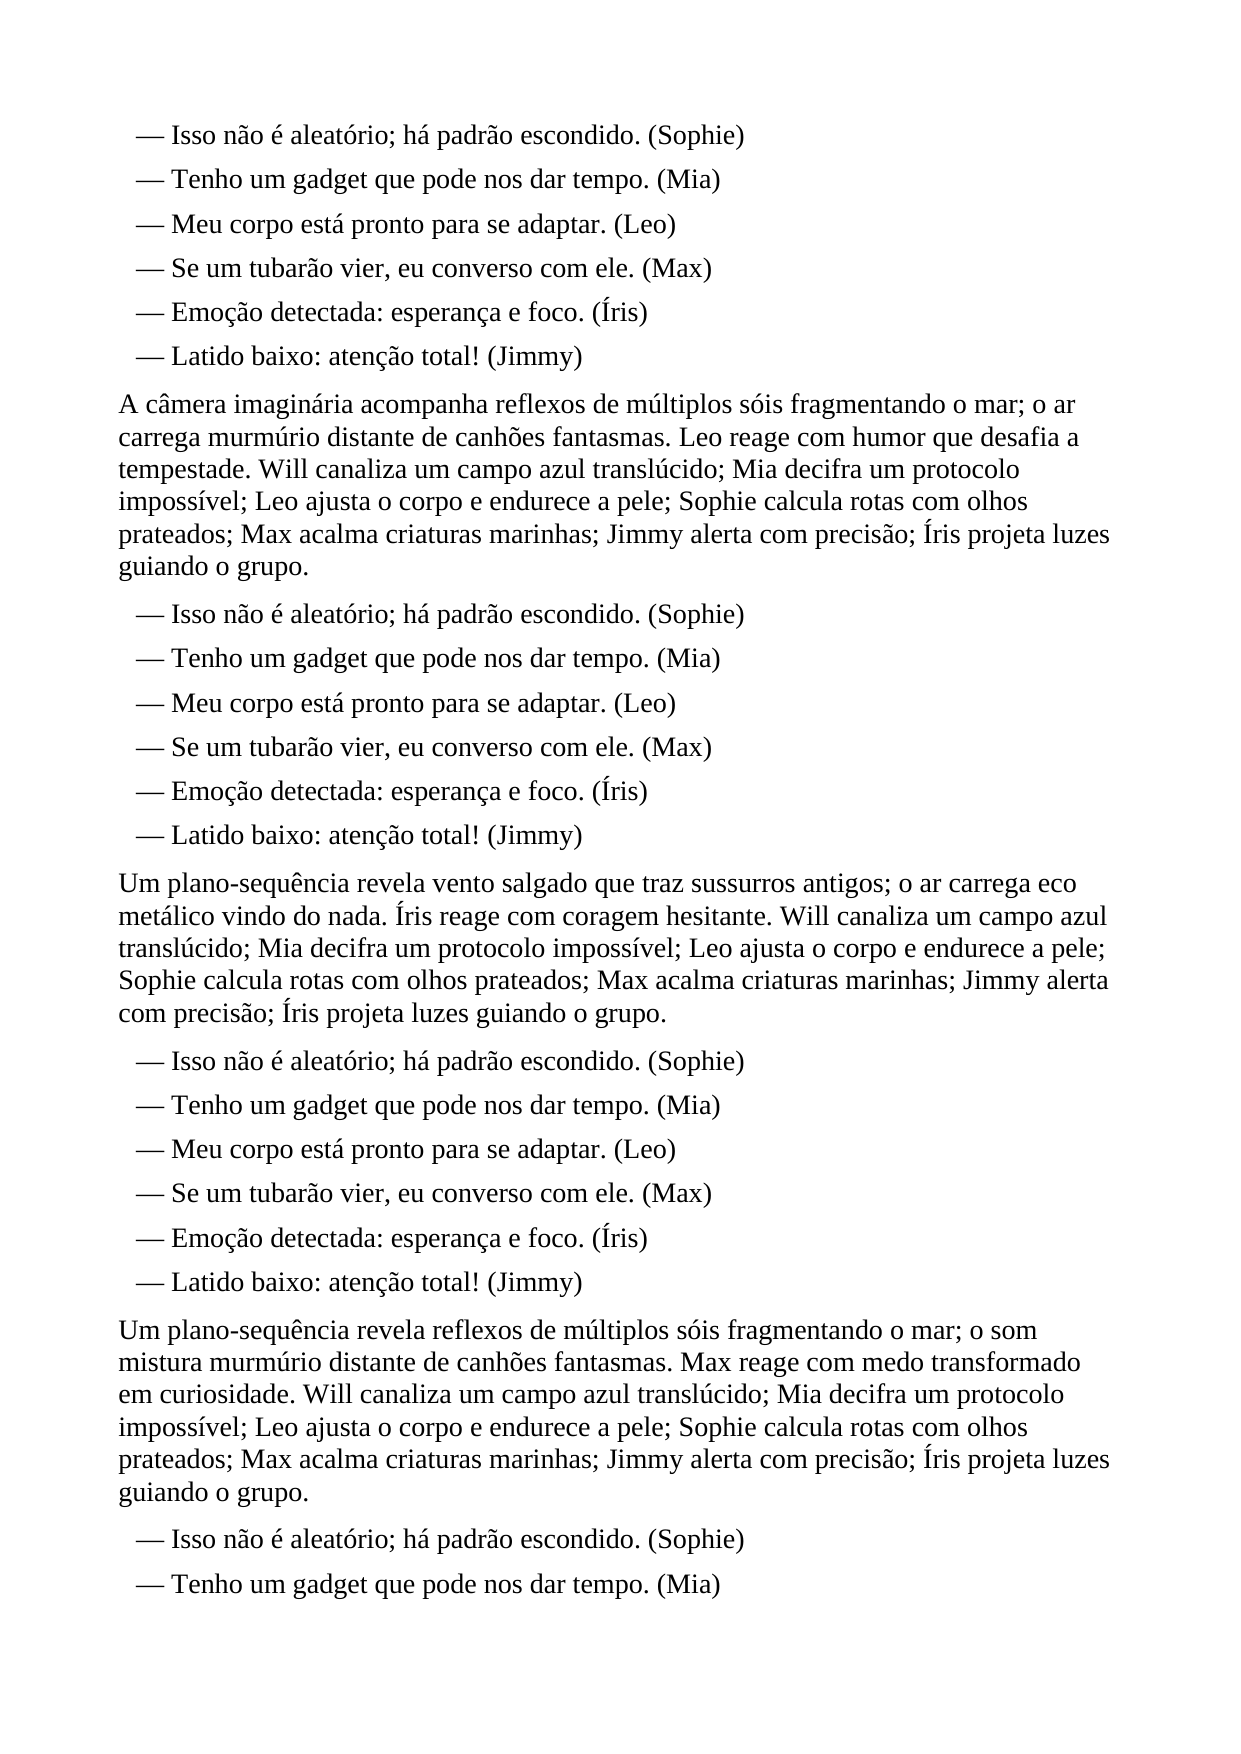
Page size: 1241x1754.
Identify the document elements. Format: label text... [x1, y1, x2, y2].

text A câmera imaginária acompanha reflexos de múltiplos sóis fragmentando o mar; o ar carrega murmúrio distante de canhões fantasmas. Leo reage com humor que desafia a tempestade. Will canaliza um campo azul translúcido; Mia decifra um protocolo impossível; Leo ajusta o corpo e endurece a pele; Sophie calcula rotas com olhos prateados; Max acalma criaturas marinhas; Jimmy alerta com precisão; Íris projeta luzes guiando o grupo. [118, 387, 1122, 582]
text — Se um tubarão vier, eu converso com ele. (Max) [118, 251, 1122, 283]
text — Emoção detectada: esperança e foco. (Íris) [118, 1221, 1122, 1253]
text — Se um tubarão vier, eu converso com ele. (Max) [118, 1176, 1122, 1209]
text — Latido baixo: atenção total! (Jimmy) [118, 1265, 1122, 1297]
text Um plano-sequência revela vento salgado que traz sussurros antigos; o ar carrega eco metálico vindo do nada. Íris reage com coragem hesitante. Will canaliza um campo azul translúcido; Mia decifra um protocolo impossível; Leo ajusta o corpo e endurece a pele; Sophie calcula rotas com olhos prateados; Max acalma criaturas marinhas; Jimmy alerta com precisão; Íris projeta luzes guiando o grupo. [118, 866, 1122, 1028]
text — Tenho um gadget que pode nos dar tempo. (Mia) [118, 1567, 1122, 1599]
text — Meu corpo está pronto para se adaptar. (Leo) [118, 686, 1122, 718]
text Um plano-sequência revela reflexos de múltiplos sóis fragmentando o mar; o som mistura murmúrio distante de canhões fantasmas. Max reage com medo transformado em curiosidade. Will canaliza um campo azul translúcido; Mia decifra um protocolo impossível; Leo ajusta o corpo e endurece a pele; Sophie calcula rotas com olhos prateados; Max acalma criaturas marinhas; Jimmy alerta com precisão; Íris projeta luzes guiando o grupo. [118, 1313, 1122, 1507]
text — Latido baixo: atenção total! (Jimmy) [118, 339, 1122, 372]
text — Emoção detectada: esperança e foco. (Íris) [118, 295, 1122, 328]
text — Emoção detectada: esperança e foco. (Íris) [118, 774, 1122, 807]
text — Isso não é aleatório; há padrão escondido. (Sophie) [118, 1523, 1122, 1555]
text — Tenho um gadget que pode nos dar tempo. (Mia) [118, 641, 1122, 674]
text — Meu corpo está pronto para se adaptar. (Leo) [118, 207, 1122, 239]
text — Isso não é aleatório; há padrão escondido. (Sophie) [118, 118, 1122, 151]
text — Tenho um gadget que pode nos dar tempo. (Mia) [118, 162, 1122, 195]
text — Se um tubarão vier, eu converso com ele. (Max) [118, 730, 1122, 762]
text — Isso não é aleatório; há padrão escondido. (Sophie) [118, 597, 1122, 629]
text — Tenho um gadget que pode nos dar tempo. (Mia) [118, 1088, 1122, 1120]
text — Meu corpo está pronto para se adaptar. (Leo) [118, 1132, 1122, 1164]
text — Latido baixo: atenção total! (Jimmy) [118, 818, 1122, 851]
text — Isso não é aleatório; há padrão escondido. (Sophie) [118, 1044, 1122, 1076]
